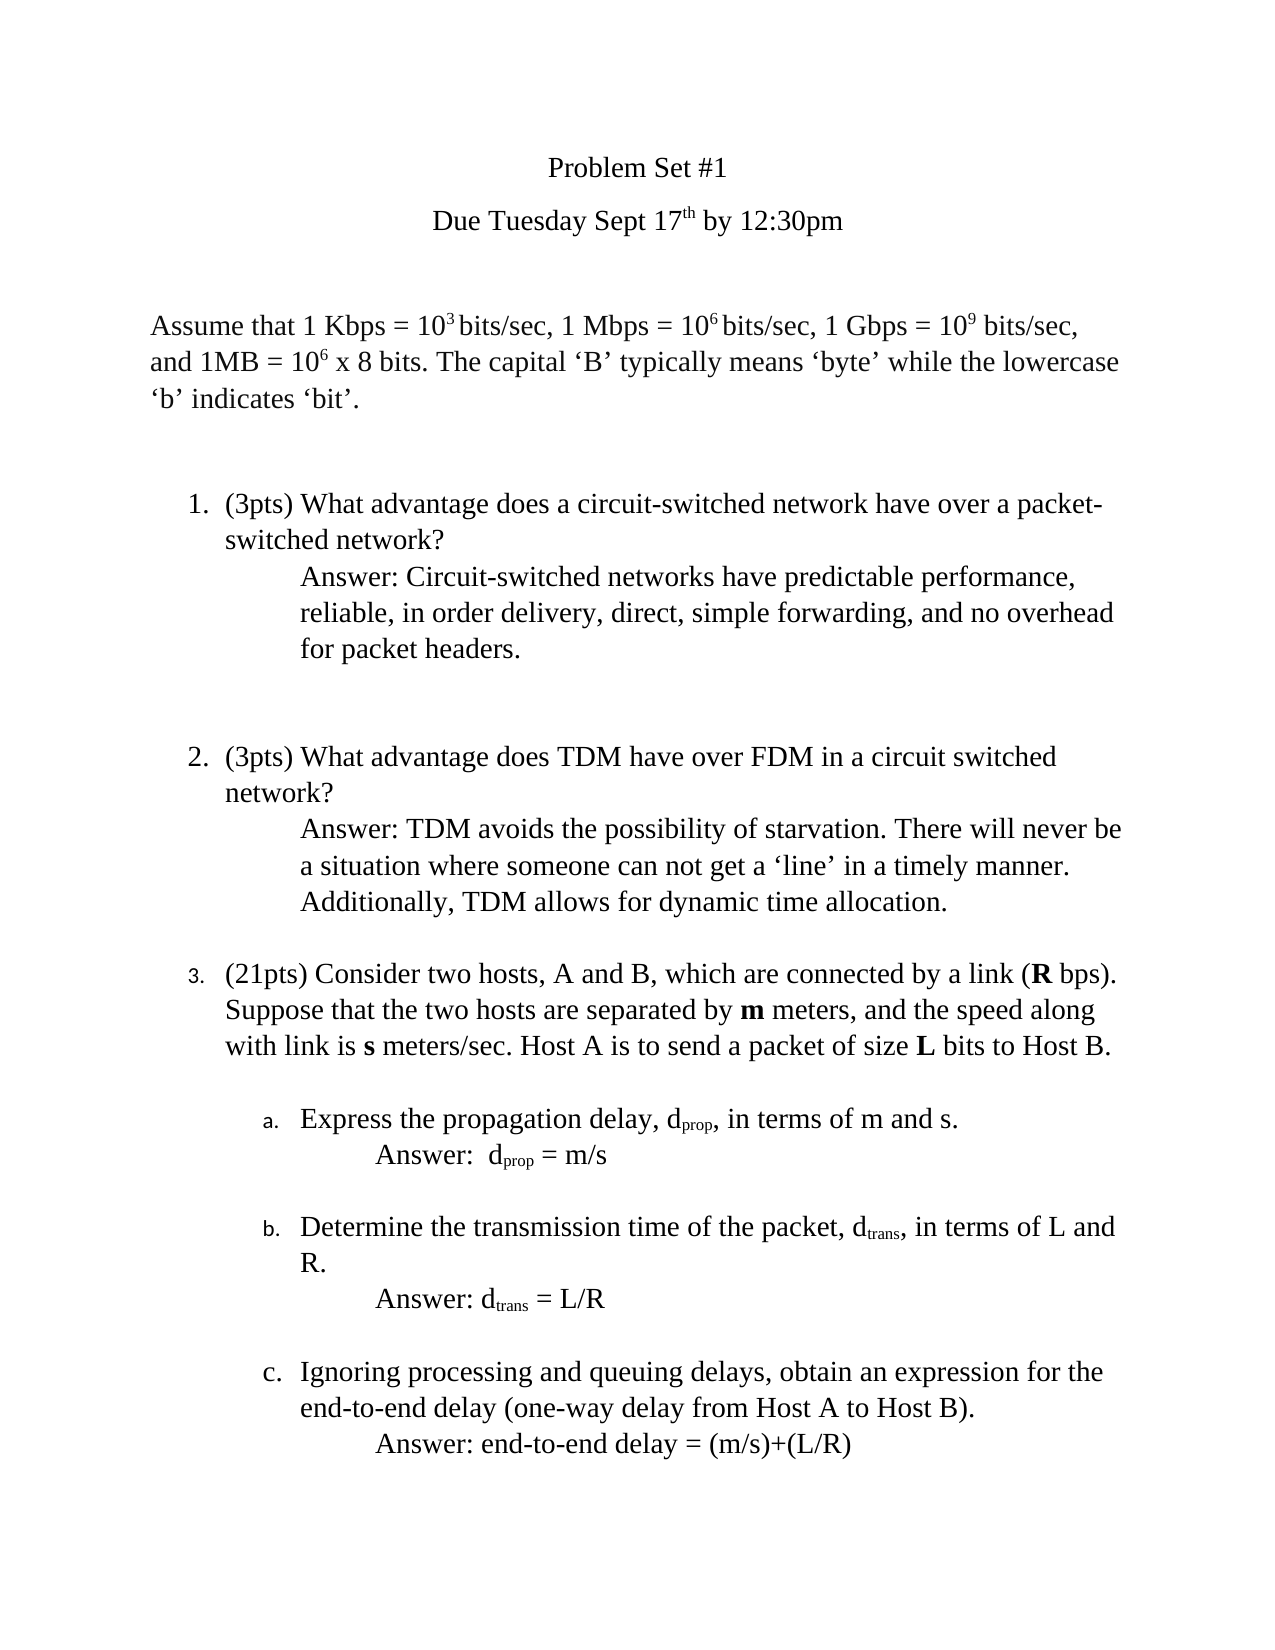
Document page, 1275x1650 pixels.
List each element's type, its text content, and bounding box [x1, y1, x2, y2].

list (21pts) Consider two hosts, A and B, which are connected by a link (R bps). Suppose that the two hosts are separated by m meters, and the speed along with link is s meters/sec. Host A is to send a packet of size L bits to Host B. [187, 956, 1125, 1062]
list Ignoring processing and queuing delays, obtain an expression for the end-to-end delay (one-way delay from Host A to Host B). [262, 1354, 1125, 1423]
text Problem Set #1 [150, 150, 1125, 183]
list Answer: TDM avoids the possibility of starvation. There will never be a situation where someone can not get a ‘line’ in a timely manner. [300, 812, 1125, 881]
list (3pts) What advantage does a circuit-switched network have over a packet-switched network? [187, 486, 1125, 556]
list Determine the transmission time of the packet, dtrans, in terms of L and R. [262, 1209, 1125, 1279]
text Due Tuesday Sept 17th by 12:30pm [150, 203, 1125, 236]
text Assume that 1 Kbps = 103 bits/sec, 1 Mbps = 106 bits/sec, 1 Gbps = 109 bits/sec, and 1MB = 106 x 8 bits. The capital ‘B’ typically means ‘byte’ while the lowercase ‘b’ indicates ‘bit’. [150, 308, 1125, 414]
list Answer: dtrans = L/R [375, 1282, 1125, 1315]
list Answer: dprop = m/s [375, 1137, 1125, 1171]
list Answer: Circuit-switched networks have predictable performance, reliable, in order delivery, direct, simple forwarding, and no overhead for packet headers. [300, 559, 1125, 664]
list (3pts) What advantage does TDM have over FDM in a circuit switched network? [187, 739, 1125, 809]
list Answer: end-to-end delay = (m/s)+(L/R) [375, 1426, 1125, 1460]
list Express the propagation delay, dprop, in terms of m and s. [262, 1101, 1125, 1134]
list Additionally, TDM allows for dynamic time allocation. [300, 884, 1125, 917]
